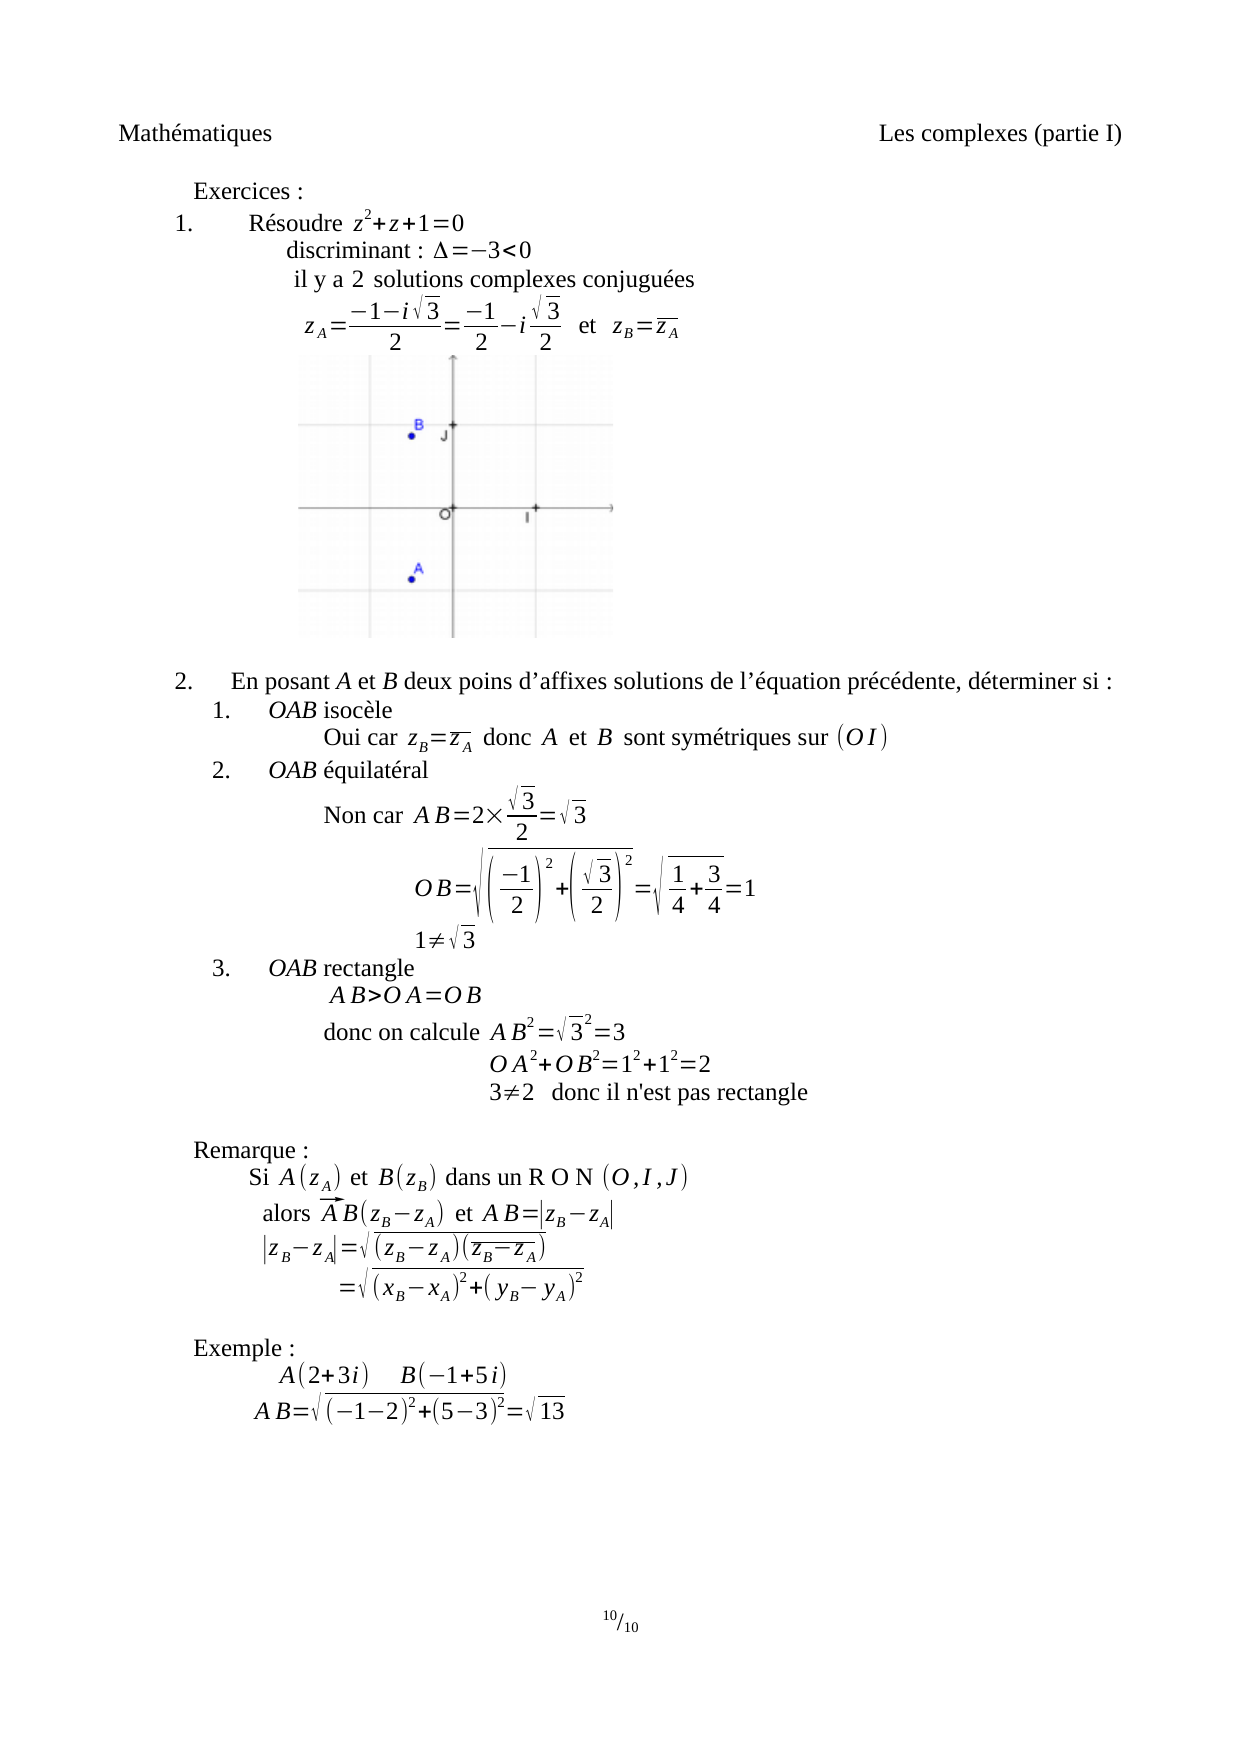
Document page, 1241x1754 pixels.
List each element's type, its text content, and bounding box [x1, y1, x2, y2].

list OAB rectangle [231, 953, 1122, 982]
list OAB équilatéral [231, 755, 1122, 784]
list En posant A et B deux poins d’affixes solutions de l’équation précédente, déterminer si : [193, 666, 1122, 695]
list Exemple : [156, 1333, 1122, 1362]
list Remarque : [156, 1135, 1122, 1164]
picture [298, 355, 614, 638]
list OAB isocèle [231, 695, 1122, 724]
list Exercices : [156, 176, 1122, 205]
